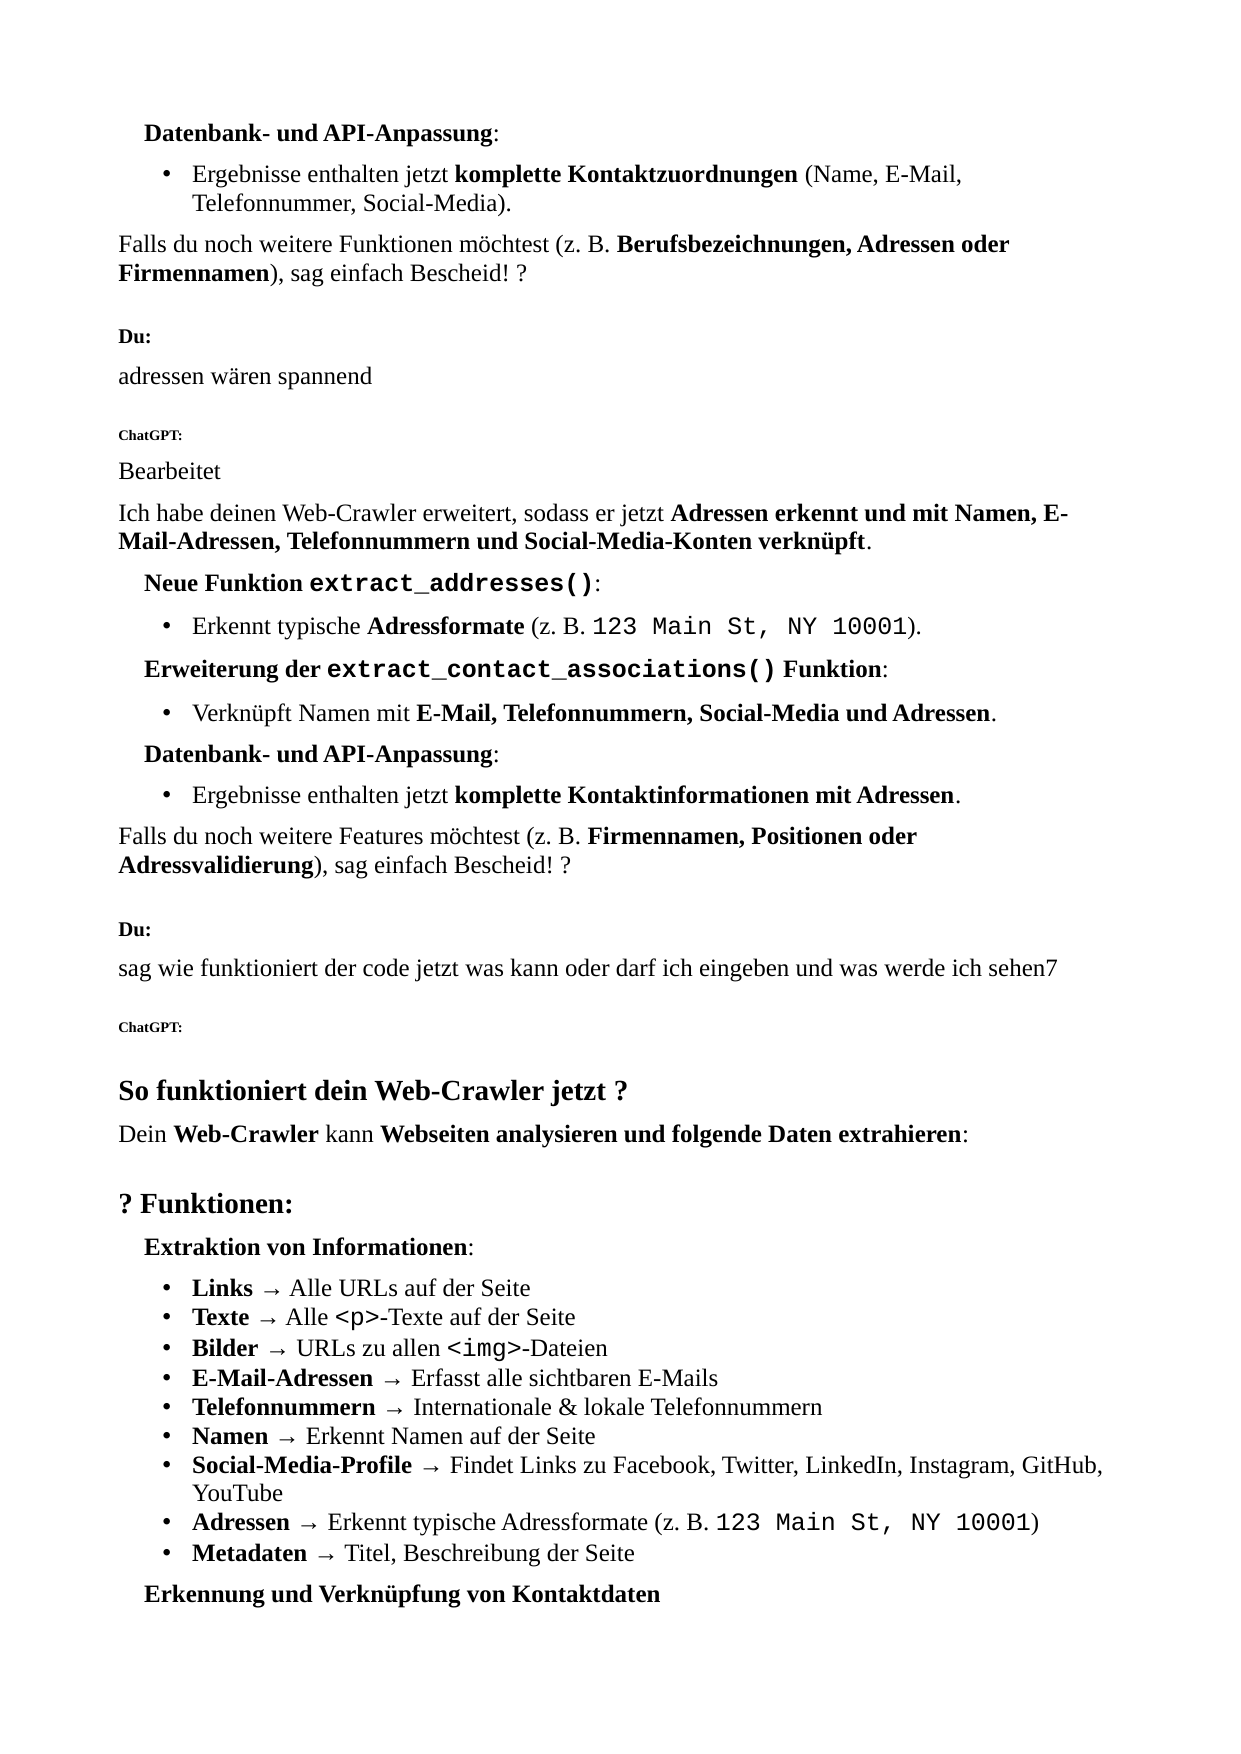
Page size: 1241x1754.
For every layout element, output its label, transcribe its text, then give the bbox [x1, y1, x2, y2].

text adressen wären spannend [118, 361, 1122, 390]
text ✅ Erkennung und Verknüpfung von Kontaktdaten [118, 1579, 1122, 1608]
subtitle Du: [118, 916, 1122, 941]
text Falls du noch weitere Features möchtest (z. B. Firmennamen, Positionen oder Adressvalidierung), sag einfach Bescheid! ? [118, 821, 1122, 879]
list E-Mail-Adressen → Erfasst alle sichtbaren E-Mails [162, 1363, 1122, 1392]
subtitle ChatGPT: [118, 427, 1122, 444]
list Social-Media-Profile → Findet Links zu Facebook, Twitter, LinkedIn, Instagram, GitHub, YouTube [162, 1450, 1122, 1507]
text ✅ Datenbank- und API-Anpassung: [118, 118, 1122, 147]
text ✅ Neue Funktion extract_addresses(): [118, 568, 1122, 598]
text ✅ Extraktion von Informationen: [118, 1232, 1122, 1261]
list Metadaten → Titel, Beschreibung der Seite [162, 1538, 1122, 1567]
text ✅ Erweiterung der extract_contact_associations() Funktion: [118, 654, 1122, 685]
text Falls du noch weitere Funktionen möchtest (z. B. Berufsbezeichnungen, Adressen oder Firmennamen), sag einfach Bescheid! ? [118, 229, 1122, 287]
list Ergebnisse enthalten jetzt komplette Kontaktzuordnungen (Name, E-Mail, Telefonnummer, Social-Media). [162, 159, 1122, 217]
subtitle ? Funktionen: [118, 1186, 1122, 1219]
subtitle Du: [118, 324, 1122, 348]
list Links → Alle URLs auf der Seite [162, 1273, 1122, 1302]
text ✅ Datenbank- und API-Anpassung: [118, 739, 1122, 768]
list Texte → Alle <p>-Texte auf der Seite [162, 1302, 1122, 1333]
list Ergebnisse enthalten jetzt komplette Kontaktinformationen mit Adressen. [162, 780, 1122, 809]
list Erkennt typische Adressformate (z. B. 123 Main St, NY 10001). [162, 611, 1122, 642]
list Verknüpft Namen mit E-Mail, Telefonnummern, Social-Media und Adressen. [162, 698, 1122, 726]
list Adressen → Erkennt typische Adressformate (z. B. 123 Main St, NY 10001) [162, 1507, 1122, 1538]
subtitle ChatGPT: [118, 1019, 1122, 1036]
list Namen → Erkennt Namen auf der Seite [162, 1421, 1122, 1450]
text sag wie funktioniert der code jetzt was kann oder darf ich eingeben und was werde ich sehen7 [118, 953, 1122, 982]
list Bilder → URLs zu allen <img>-Dateien [162, 1333, 1122, 1363]
list Telefonnummern → Internationale & lokale Telefonnummern [162, 1392, 1122, 1421]
text Ich habe deinen Web-Crawler erweitert, sodass er jetzt Adressen erkennt und mit Namen, E-Mail-Adressen, Telefonnummern und Social-Media-Konten verknüpft. [118, 498, 1122, 555]
text Dein Web-Crawler kann Webseiten analysieren und folgende Daten extrahieren: [118, 1119, 1122, 1148]
subtitle So funktioniert dein Web-Crawler jetzt ? [118, 1073, 1122, 1107]
text Bearbeitet [118, 456, 1122, 485]
